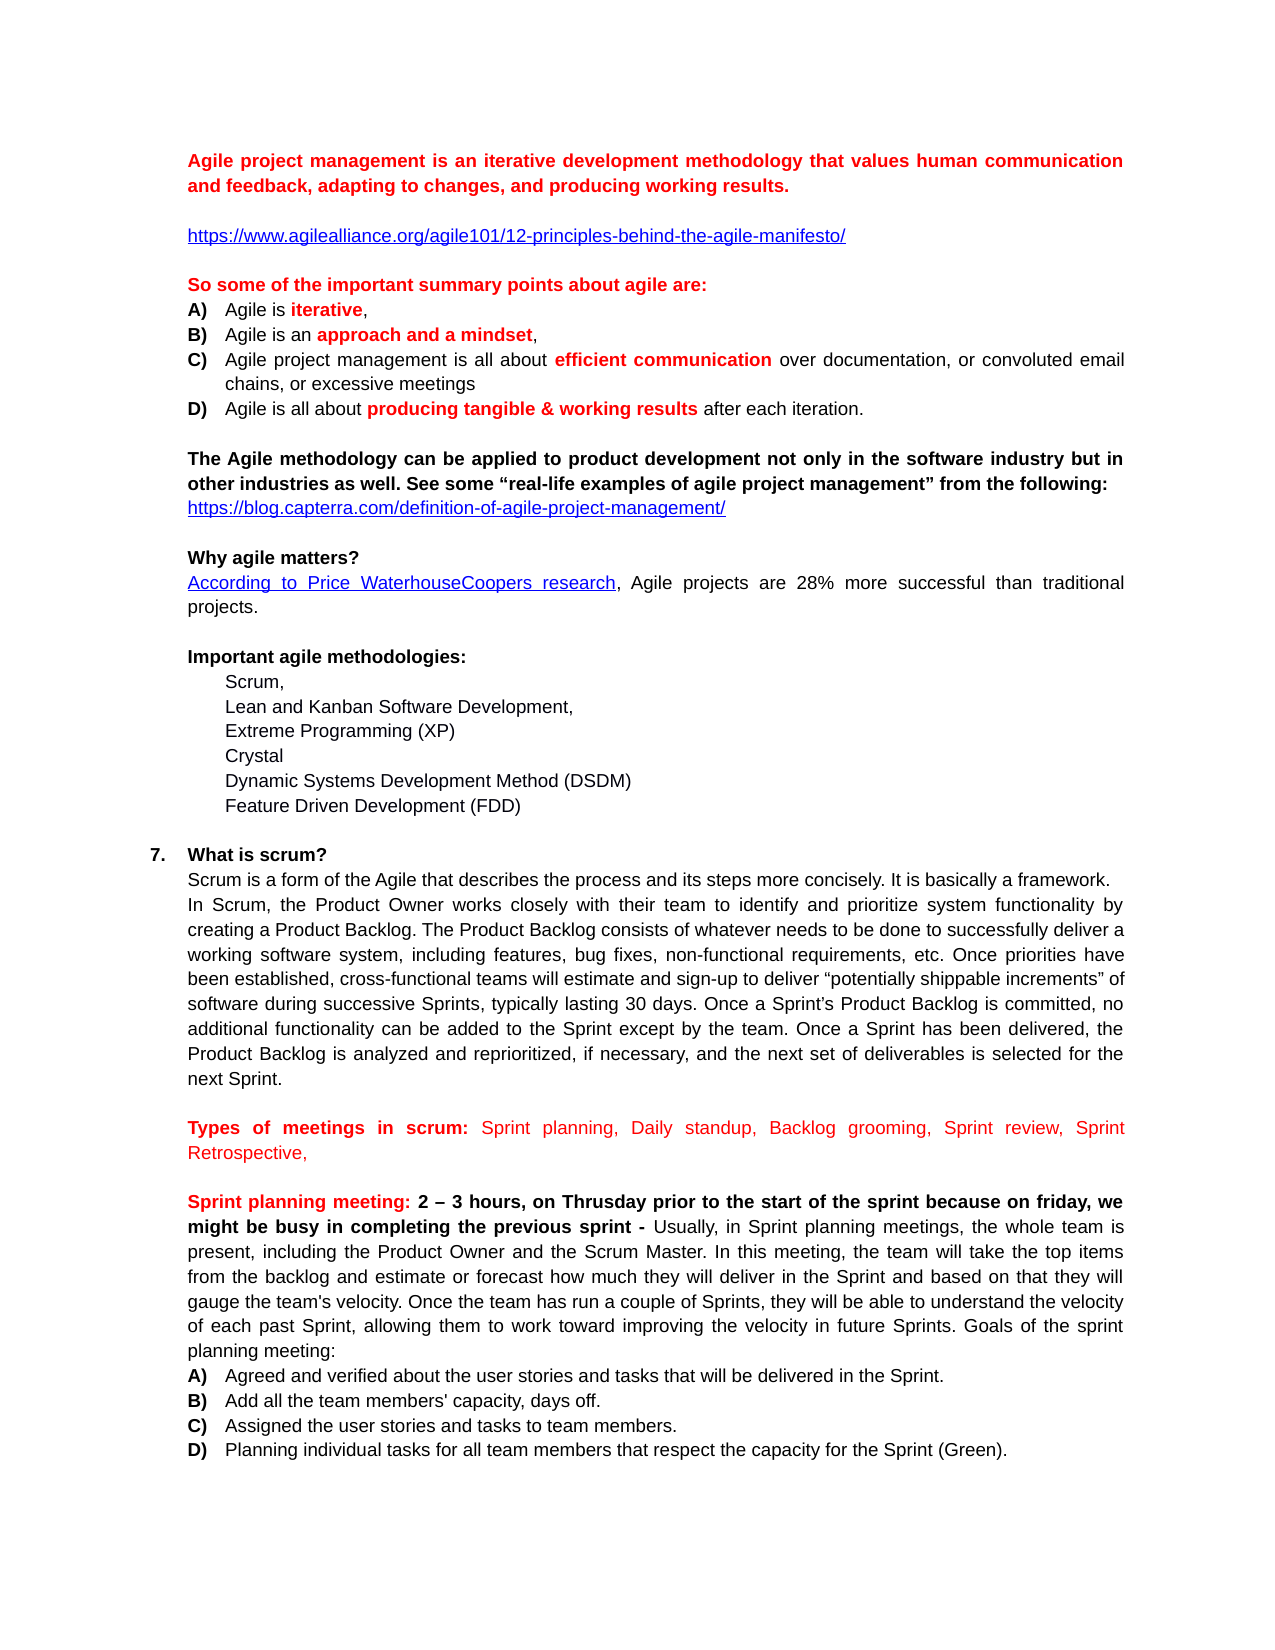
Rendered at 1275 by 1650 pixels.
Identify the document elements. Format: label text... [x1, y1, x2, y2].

list Agile is an approach and a mindset, [187, 323, 1125, 345]
list https://www.agilealliance.org/agile101/12-principles-behind-the-agile-manifesto/ [150, 224, 1125, 246]
list Sprint planning meeting: 2 – 3 hours, on Thrusday prior to the start of the sprint because on friday, we might be busy in completing the previous sprint - Usually, in Sprint planning meetings, the whole team is present, including the Product Owner and the Scrum Master. In this meeting, the team will take the top items from the backlog and estimate or forecast how much they will deliver in the Sprint and based on that they will gauge the team's velocity. Once the team has run a couple of Sprints, they will be able to understand the velocity of each past Sprint, allowing them to work toward improving the velocity in future Sprints. Goals of the sprint planning meeting: [150, 1191, 1125, 1362]
list Agile is iterative, [187, 299, 1125, 320]
list Scrum, [187, 671, 1125, 692]
list Crystal [187, 745, 1125, 767]
list Agile is all about producing tangible & working results after each iteration. [187, 398, 1125, 419]
list Agile project management is all about efficient communication over documentation, or convoluted email chains, or excessive meetings [187, 348, 1125, 395]
list The Agile methodology can be applied to product development not only in the software industry but in other industries as well. See some “real-life examples of agile project management” from the following: [150, 447, 1125, 494]
list Agreed and verified about the user stories and tasks that will be delivered in the Sprint. [187, 1365, 1125, 1386]
list Agile project management is an iterative development methodology that values human communication and feedback, adapting to changes, and producing working results. [150, 150, 1125, 196]
list Why agile matters? [150, 547, 1125, 568]
list Important agile methodologies: [150, 646, 1125, 667]
list Extreme Programming (XP) [187, 720, 1125, 742]
list Lean and Kanban Software Development, [187, 695, 1125, 717]
list What is scrum? [150, 844, 1125, 866]
list According to Price WaterhouseCoopers research, Agile projects are 28% more successful than traditional projects. [150, 571, 1125, 618]
list Add all the team members' capacity, days off. [187, 1389, 1125, 1411]
list Planning individual tasks for all team members that respect the capacity for the Sprint (Green). [187, 1439, 1125, 1461]
list Feature Driven Development (FDD) [187, 794, 1125, 816]
list Dynamic Systems Development Method (DSDM) [187, 770, 1125, 791]
list https://blog.capterra.com/definition-of-agile-project-management/ [150, 497, 1125, 519]
list So some of the important summary points about agile are: [150, 274, 1125, 296]
list Assigned the user stories and tasks to team members. [187, 1414, 1125, 1436]
list Scrum is a form of the Agile that describes the process and its steps more concisely. It is basically a framework. [150, 869, 1125, 891]
list In Scrum, the Product Owner works closely with their team to identify and prioritize system functionality by creating a Product Backlog. The Product Backlog consists of whatever needs to be done to successfully deliver a working software system, including features, bug fixes, non-functional requirements, etc. Once priorities have been established, cross-functional teams will estimate and sign-up to deliver “potentially shippable increments” of software during successive Sprints, typically lasting 30 days. Once a Sprint’s Product Backlog is committed, no additional functionality can be added to the Sprint except by the team. Once a Sprint has been delivered, the Product Backlog is analyzed and reprioritized, if necessary, and the next set of deliverables is selected for the next Sprint. [150, 894, 1125, 1089]
list Types of meetings in scrum: Sprint planning, Daily standup, Backlog grooming, Sprint review, Sprint Retrospective, [150, 1117, 1125, 1163]
